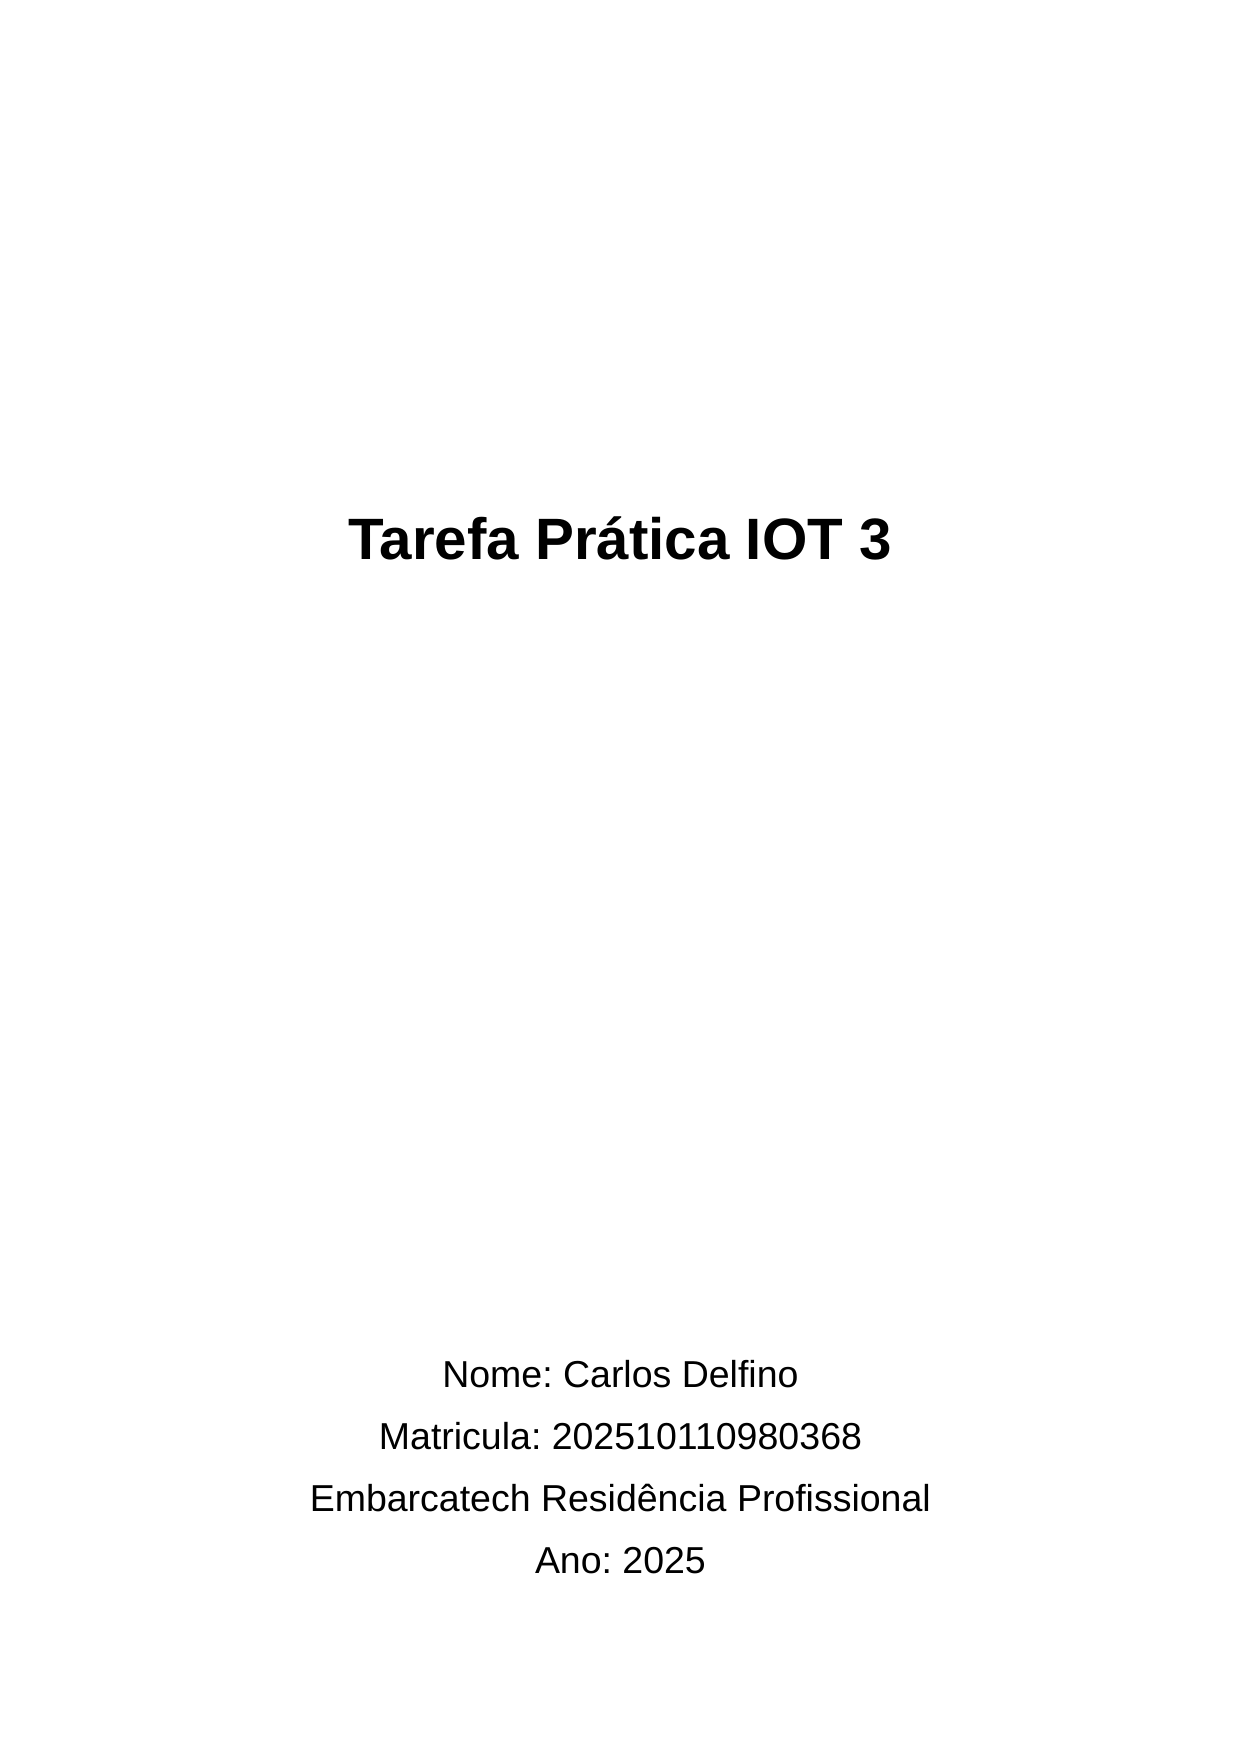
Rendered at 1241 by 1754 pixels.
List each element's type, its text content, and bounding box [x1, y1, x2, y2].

title Tarefa Prática IOT 3 [118, 505, 1122, 572]
subtitle Matricula: 202510110980368 [118, 1414, 1122, 1457]
subtitle Ano: 2025 [118, 1538, 1122, 1581]
subtitle Embarcatech Residência Profissional [118, 1476, 1122, 1519]
subtitle Nome: Carlos Delfino [118, 1352, 1122, 1396]
